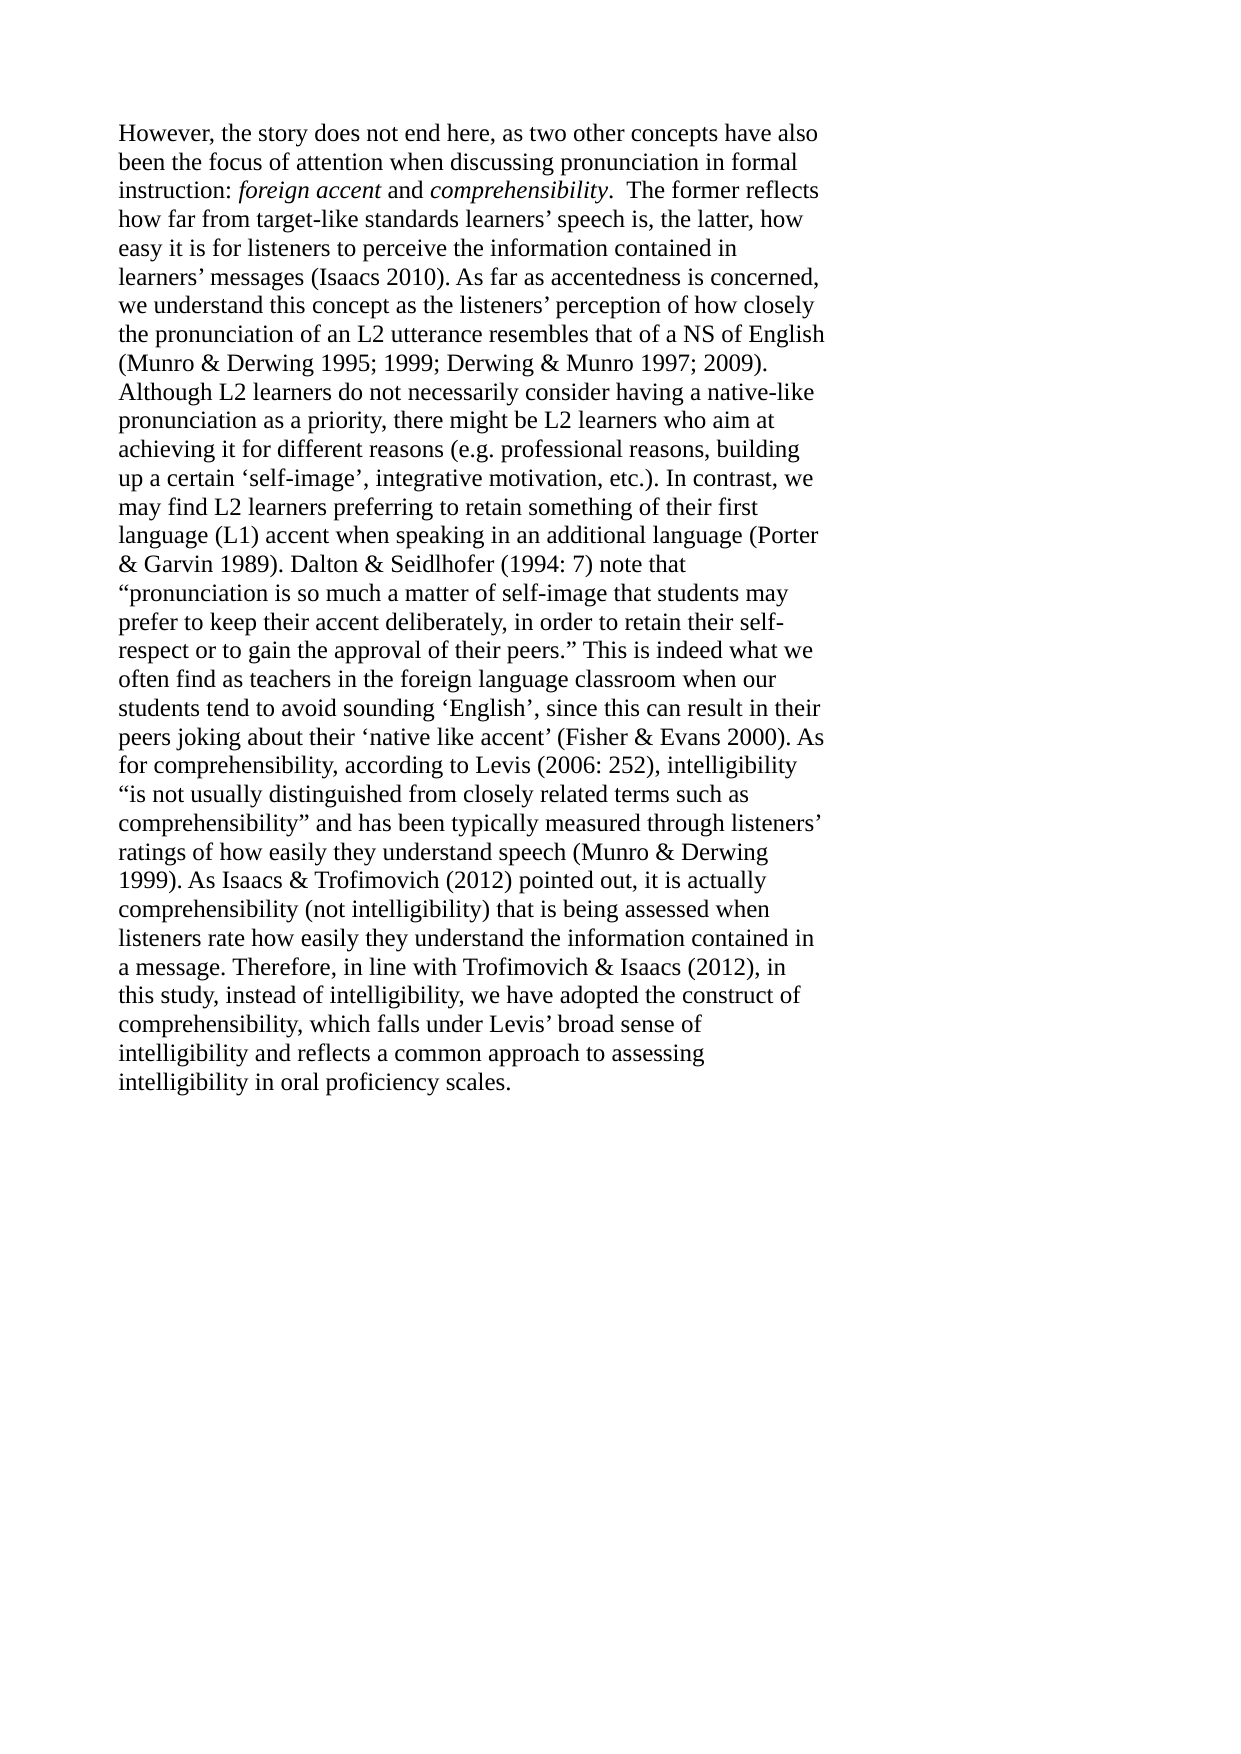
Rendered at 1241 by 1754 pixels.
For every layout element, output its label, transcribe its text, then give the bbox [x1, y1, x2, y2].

text However, the story does not end here, as two other concepts have also been the focus of attention when discussing pronunciation in formal instruction: foreign accent and comprehensibility. The former reflects how far from target-like standards learners’ speech is, the latter, how easy it is for listeners to perceive the information contained in learners’ messages (Isaacs 2010). As far as accentedness is concerned, we understand this concept as the listeners’ perception of how closely the pronunciation of an L2 utterance resembles that of a NS of English (Munro & Derwing 1995; 1999; Derwing & Munro 1997; 2009). Although L2 learners do not necessarily consider having a native-like pronunciation as a priority, there might be L2 learners who aim at achieving it for different reasons (e.g. professional reasons, building up a certain ‘self-image’, integrative motivation, etc.). In contrast, we may find L2 learners preferring to retain something of their first language (L1) accent when speaking in an additional language (Porter & Garvin 1989). Dalton & Seidlhofer (1994: 7) note that “pronunciation is so much a matter of self-image that students may prefer to keep their accent deliberately, in order to retain their self-respect or to gain the approval of their peers.” This is indeed what we often find as teachers in the foreign language classroom when our students tend to avoid sounding ‘English’, since this can result in their peers joking about their ‘native like accent’ (Fisher & Evans 2000). As for comprehensibility, according to Levis (2006: 252), intelligibility “is not usually distinguished from closely related terms such as comprehensibility” and has been typically measured through listeners’ ratings of how easily they understand speech (Munro & Derwing 1999). As Isaacs & Trofimovich (2012) pointed out, it is actually comprehensibility (not intelligibility) that is being assessed when listeners rate how easily they understand the information contained in a message. Therefore, in line with Trofimovich & Isaacs (2012), in this study, instead of intelligibility, we have adopted the construct of comprehensibility, which falls under Levis’ broad sense of intelligibility and reflects a common approach to assessing intelligibility in oral proficiency scales. [118, 118, 827, 1096]
